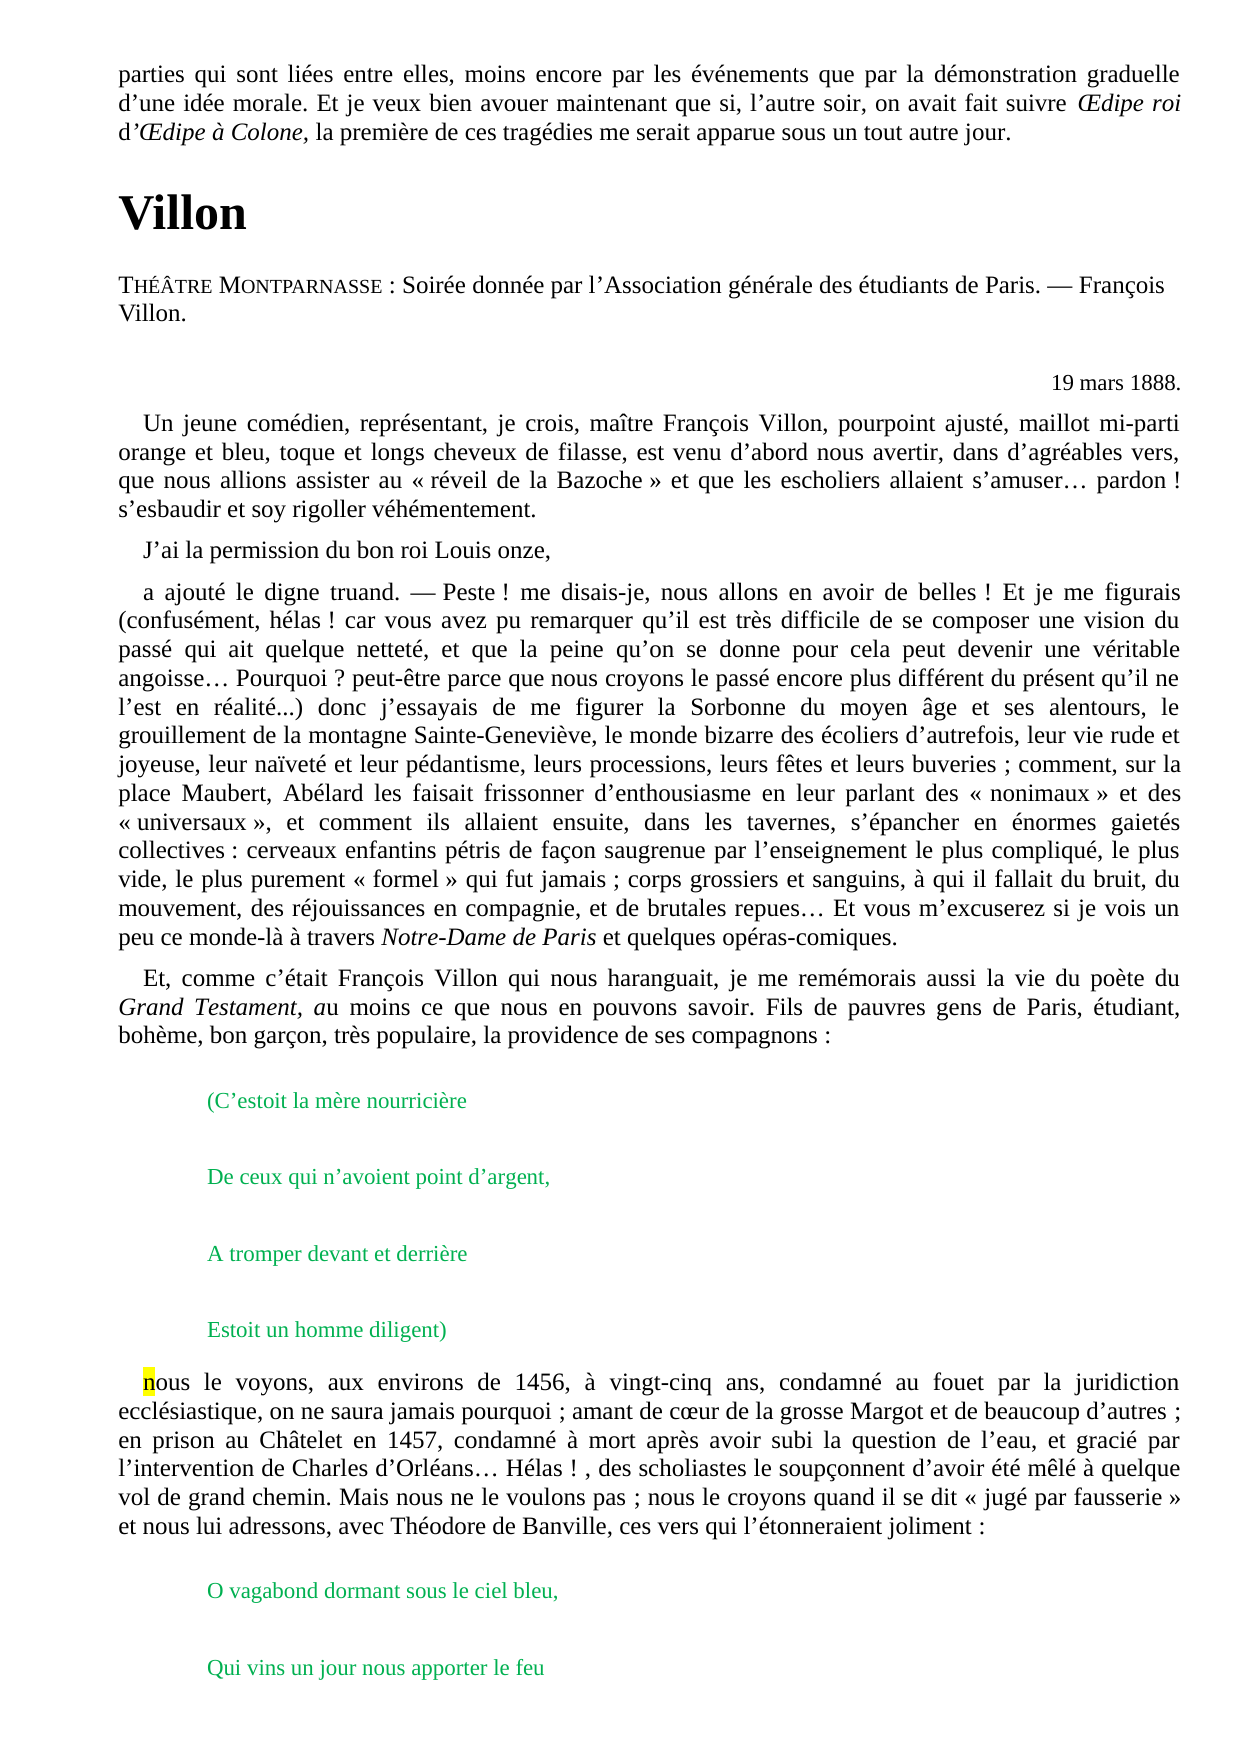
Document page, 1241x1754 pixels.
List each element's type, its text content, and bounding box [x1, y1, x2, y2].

text (C’estoit la mère nourricière [207, 1087, 1181, 1113]
text 19 mars 1888. [118, 369, 1181, 396]
text J’ai la permission du bon roi Louis onze, [118, 536, 1181, 564]
text A tromper devant et derrière [207, 1239, 1181, 1266]
text parties qui sont liées entre elles, moins encore par les événements que par la démonstration graduelle d’une idée morale. Et je veux bien avouer maintenant que si, l’autre soir, on avait fait suivre Œdipe roi d’Œdipe à Colone, la première de ces tragédies me serait apparue sous un tout autre jour. [118, 59, 1181, 145]
text a ajouté le digne truand. — Peste ! me disais-je, nous allons en avoir de belles ! Et je me figurais (confusément, hélas ! car vous avez pu remarquer qu’il est très difficile de se composer une vision du passé qui ait quelque netteté, et que la peine qu’on se donne pour cela peut devenir une véritable angoisse… Pourquoi ? peut-être parce que nous croyons le passé encore plus différent du présent qu’il ne l’est en réalité...) donc j’essayais de me figurer la Sorbonne du moyen âge et ses alentours, le grouillement de la montagne Sainte-Geneviève, le monde bizarre des écoliers d’autrefois, leur vie rude et joyeuse, leur naïveté et leur pédantisme, leurs processions, leurs fêtes et leurs buveries ; comment, sur la place Maubert, Abélard les faisait frissonner d’enthousiasme en leur parlant des « nonimaux » et des « universaux », et comment ils allaient ensuite, dans les tavernes, s’épancher en énormes gaietés collectives : cerveaux enfantins pétris de façon saugrenue par l’enseignement le plus compliqué, le plus vide, le plus purement « formel » qui fut jamais ; corps grossiers et sanguins, à qui il fallait du bruit, du mouvement, des réjouissances en compagnie, et de brutales repues… Et vous m’excuserez si je vois un peu ce monde-là à travers Notre-Dame de Paris et quelques opéras-comiques. [118, 577, 1181, 951]
text Un jeune comédien, représentant, je crois, maître François Villon, pourpoint ajusté, maillot mi-parti orange et bleu, toque et longs cheveux de filasse, est venu d’abord nous avertir, dans d’agréables vers, que nous allions assister au « réveil de la Bazoche » et que les escholiers allaient s’amuser… pardon ! s’esbaudir et soy rigoller véhémentement. [118, 408, 1181, 523]
text Théâtre Montparnasse : Soirée donnée par l’Association générale des étudiants de Paris. — François Villon. [118, 270, 1181, 327]
text Estoit un homme diligent) [207, 1316, 1181, 1342]
text O vagabond dormant sous le ciel bleu, [207, 1577, 1181, 1604]
text Qui vins un jour nous apporter le feu [207, 1654, 1181, 1680]
text De ceux qui n’avoient point d’argent, [207, 1163, 1181, 1189]
text nous le voyons, aux environs de 1456, à vingt-cinq ans, condamné au fouet par la juridiction ecclésiastique, on ne saura jamais pourquoi ; amant de cœur de la grosse Margot et de beaucoup d’autres ; en prison au Châtelet en 1457, condamné à mort après avoir subi la question de l’eau, et gracié par l’intervention de Charles d’Orléans… Hélas ! , des scholiastes le soupçonnent d’avoir été mêlé à quelque vol de grand chemin. Mais nous ne le voulons pas ; nous le croyons quand il se dit « jugé par fausserie » et nous lui adressons, avec Théodore de Banville, ces vers qui l’étonneraient joliment : [118, 1367, 1181, 1540]
text Et, comme c’était François Villon qui nous haranguait, je me remémorais aussi la vie du poète du Grand Testament, au moins ce que nous en pouvons savoir. Fils de pauvres gens de Paris, étudiant, bohème, bon garçon, très populaire, la providence de ses compagnons : [118, 963, 1181, 1049]
subtitle Villon [118, 183, 1181, 240]
